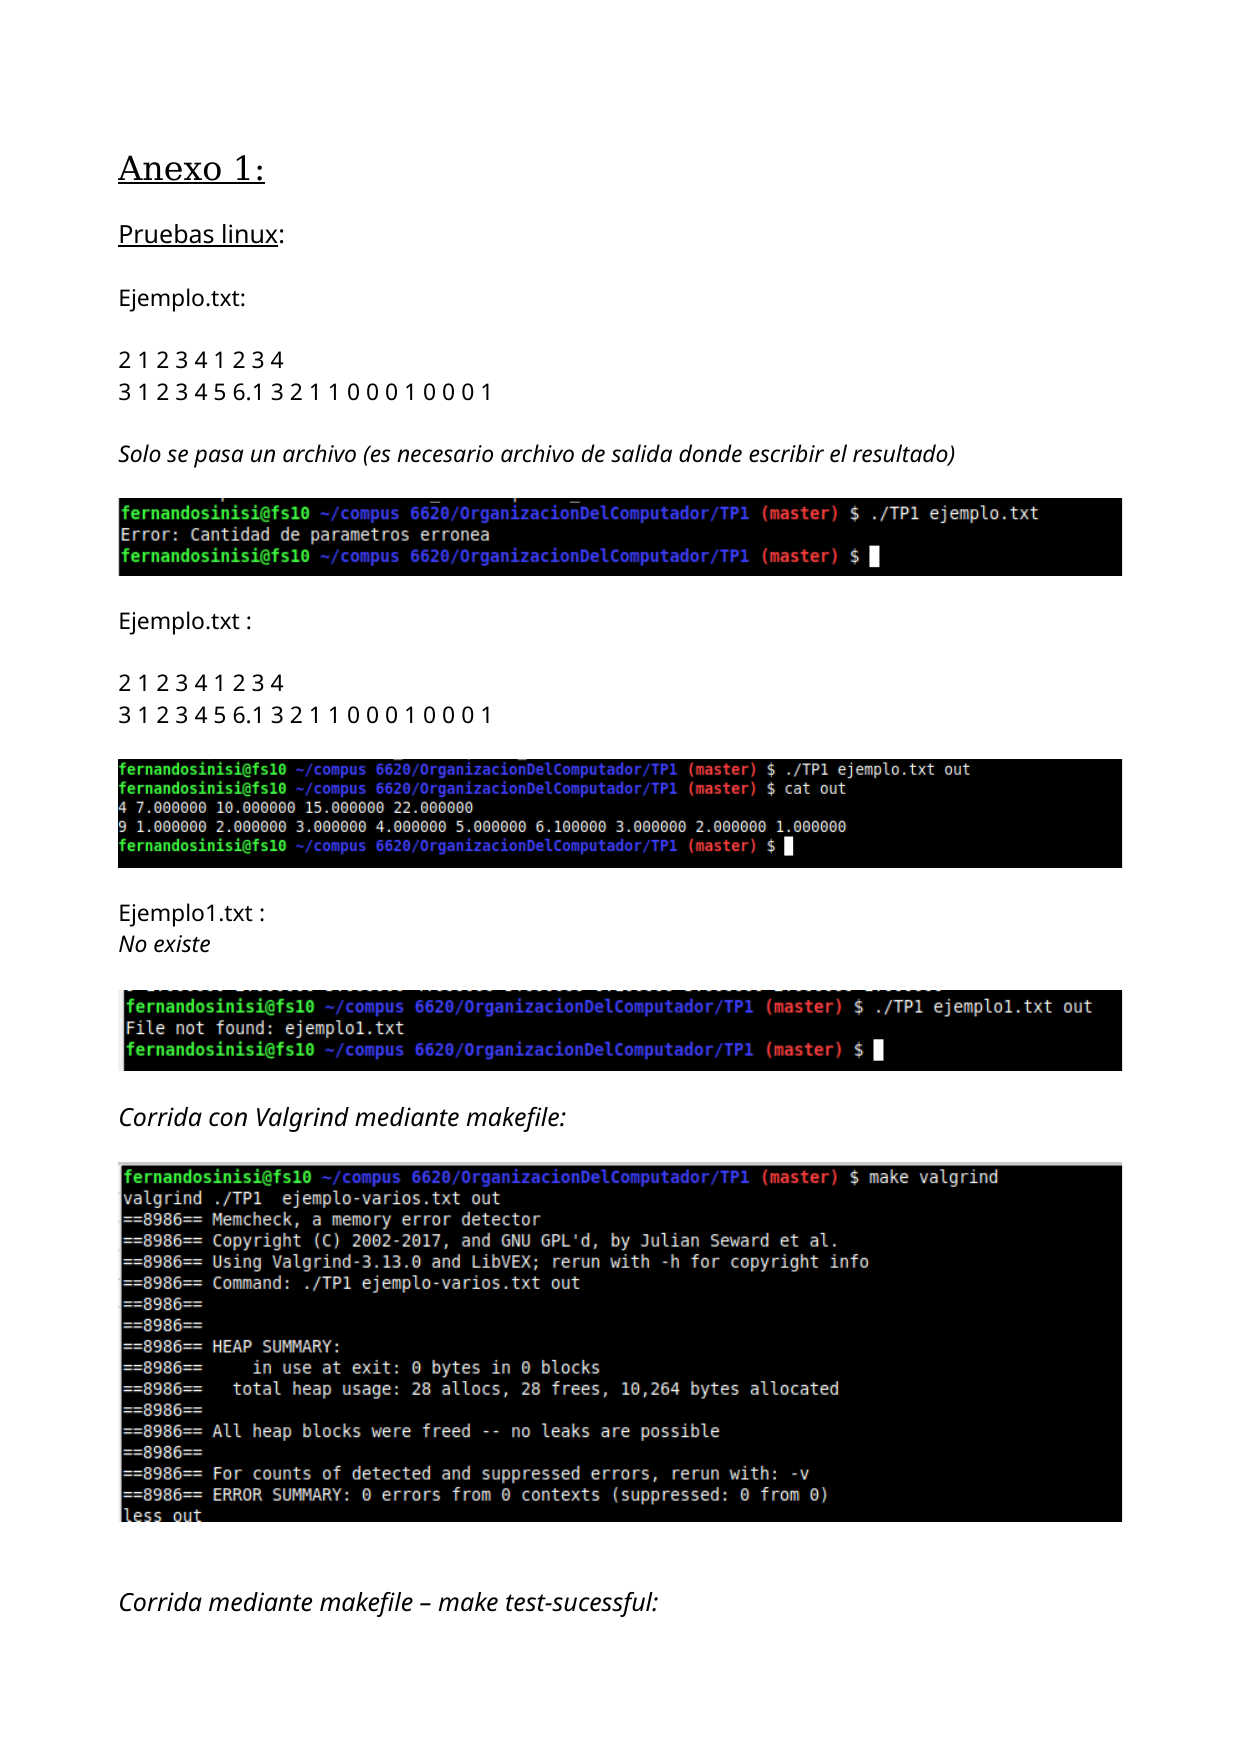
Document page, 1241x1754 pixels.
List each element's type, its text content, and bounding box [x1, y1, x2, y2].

picture [118, 1162, 1123, 1522]
picture [118, 990, 1123, 1071]
picture [118, 498, 1123, 576]
text No existe [118, 928, 1122, 959]
text Solo se pasa un archivo (es necesario archivo de salida donde escribir el resultado) [118, 438, 1122, 469]
text Ejemplo.txt : [118, 605, 1122, 636]
text Ejemplo.txt: [118, 282, 1122, 313]
text Anexo 1: [118, 147, 1122, 187]
text 3 1 2 3 4 5 6.1 3 2 1 1 0 0 0 1 0 0 0 1 [118, 699, 1122, 730]
text 3 1 2 3 4 5 6.1 3 2 1 1 0 0 0 1 0 0 0 1 [118, 376, 1122, 407]
text 2 1 2 3 4 1 2 3 4 [118, 344, 1122, 376]
text Corrida con Valgrind mediante makefile: [118, 1099, 1122, 1133]
text 2 1 2 3 4 1 2 3 4 [118, 667, 1122, 699]
text Pruebas linux: [118, 216, 1122, 251]
picture [118, 759, 1123, 868]
text Ejemplo1.txt : [118, 897, 1122, 928]
text Corrida mediante makefile – make test-sucessful: [118, 1585, 1122, 1619]
